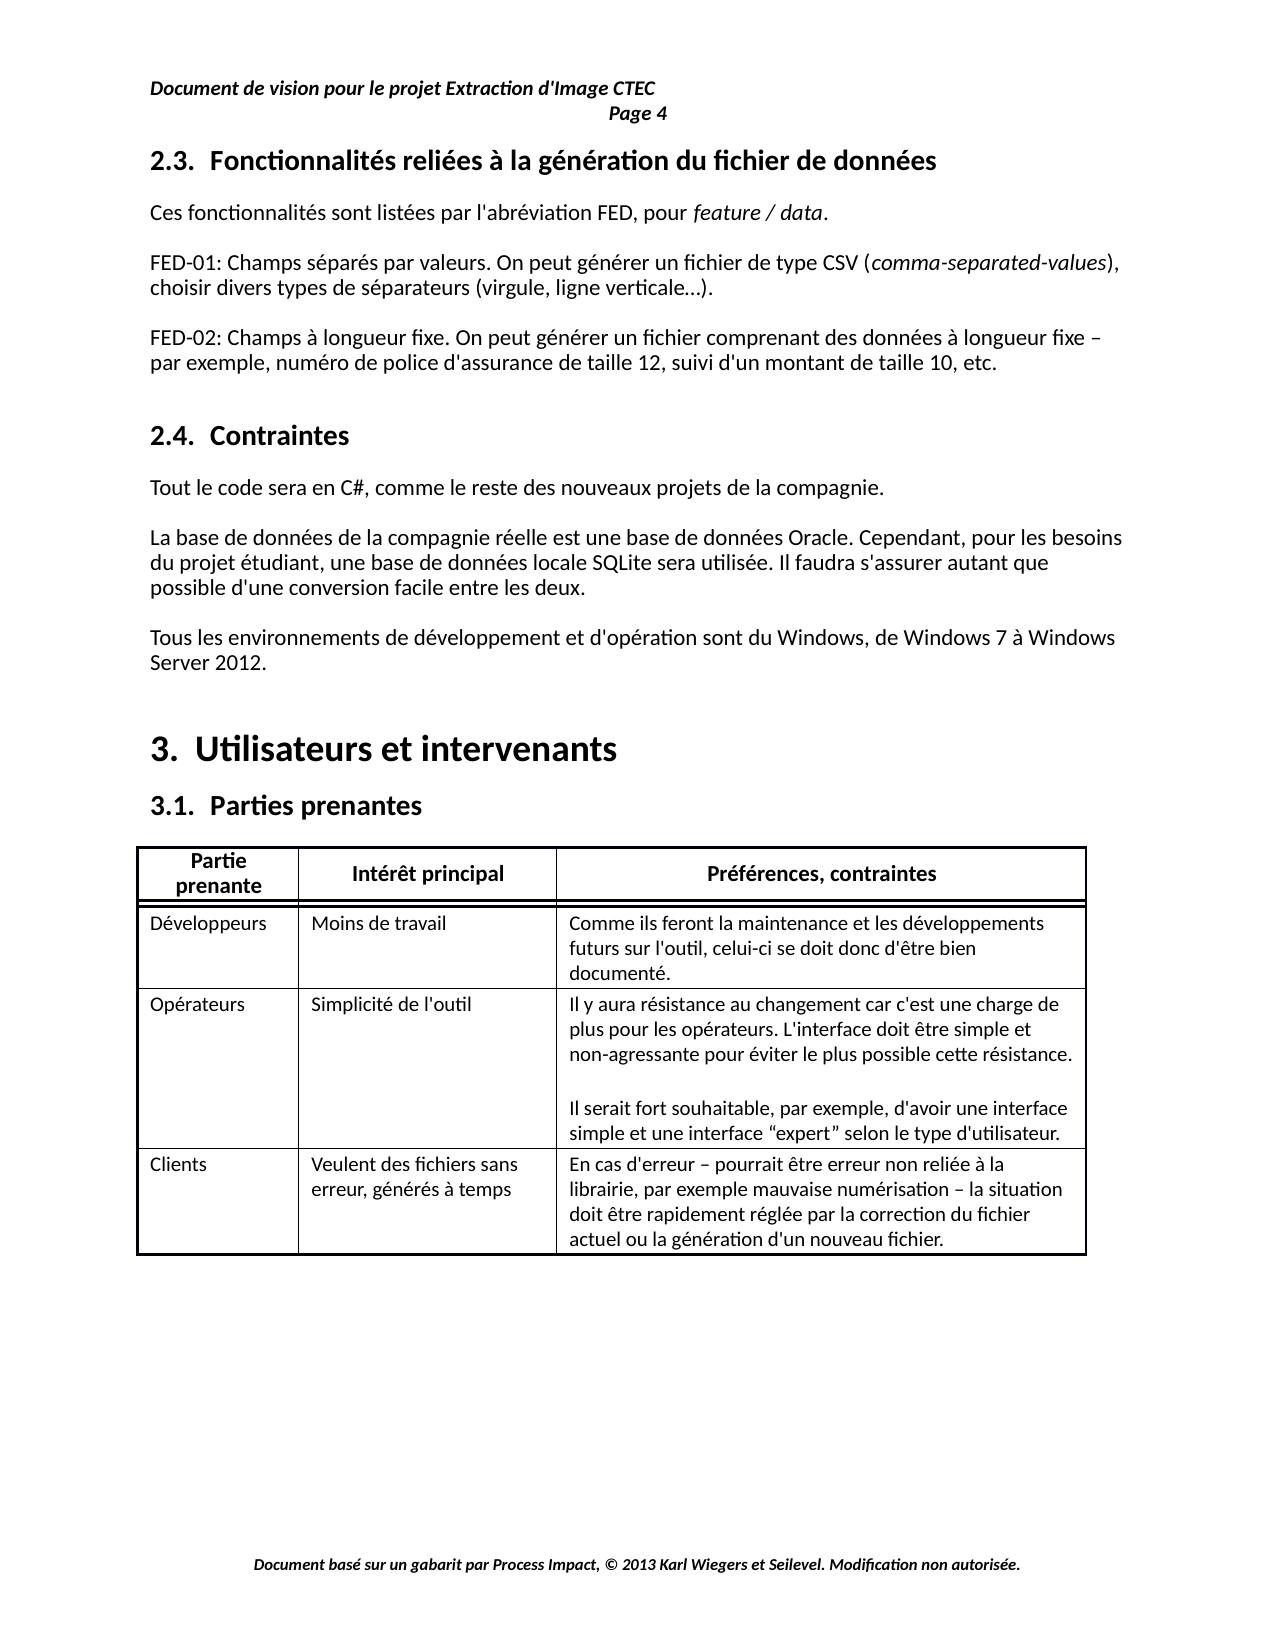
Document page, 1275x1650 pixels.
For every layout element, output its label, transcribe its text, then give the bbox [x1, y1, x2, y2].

table_header Partie prenante [139, 849, 298, 899]
subtitle Parties prenantes [150, 796, 1125, 821]
table_cell Opérateurs [139, 989, 298, 1147]
subtitle Fonctionnalités reliées à la génération du fichier de données [150, 150, 1125, 175]
text Tout le code sera en C#, comme le reste des nouveaux projets de la compagnie. [150, 475, 1125, 500]
text FED-02: Champs à longueur fixe. On peut générer un fichier comprenant des données à longueur fixe – par exemple, numéro de police d'assurance de taille 12, suivi d'un montant de taille 10, etc. [150, 325, 1125, 375]
text La base de données de la compagnie réelle est une base de données Oracle. Cependant, pour les besoins du projet étudiant, une base de données locale SQLite sera utilisée. Il faudra s'assurer autant que possible d'une conversion facile entre les deux. [150, 525, 1125, 600]
text Tous les environnements de développement et d'opération sont du Windows, de Windows 7 à Windows Server 2012. [150, 625, 1125, 675]
table_cell Clients [139, 1149, 298, 1253]
table_cell Moins de travail [299, 908, 556, 987]
text FED-01: Champs séparés par valeurs. On peut générer un fichier de type CSV (comma-separated-values), choisir divers types de séparateurs (virgule, ligne verticale…). [150, 250, 1125, 300]
table_cell Il y aura résistance au changement car c'est une charge de plus pour les opérateurs. L'interface doit être simple et non-agressante pour éviter le plus possible cette résistance. Il serait fort souhaitable, par exemple, d'avoir une interface simple et une interface “expert” selon le type d'utilisateur. [557, 989, 1085, 1147]
table_header Préférences, contraintes [557, 849, 1085, 899]
subtitle Contraintes [150, 425, 1125, 450]
text Ces fonctionnalités sont listées par l'abréviation FED, pour feature / data. [150, 200, 1125, 225]
table_header Intérêt principal [299, 849, 556, 899]
table_cell Comme ils feront la maintenance et les développements futurs sur l'outil, celui-ci se doit donc d'être bien documenté. [557, 908, 1085, 987]
subtitle Utilisateurs et intervenants [150, 725, 1125, 771]
table_cell Simplicité de l'outil [299, 989, 556, 1147]
table_cell Veulent des fichiers sans erreur, générés à temps [299, 1149, 556, 1253]
table_cell Développeurs [139, 908, 298, 987]
table_cell En cas d'erreur – pourrait être erreur non reliée à la librairie, par exemple mauvaise numérisation – la situation doit être rapidement réglée par la correction du fichier actuel ou la génération d'un nouveau fichier. [557, 1149, 1085, 1253]
